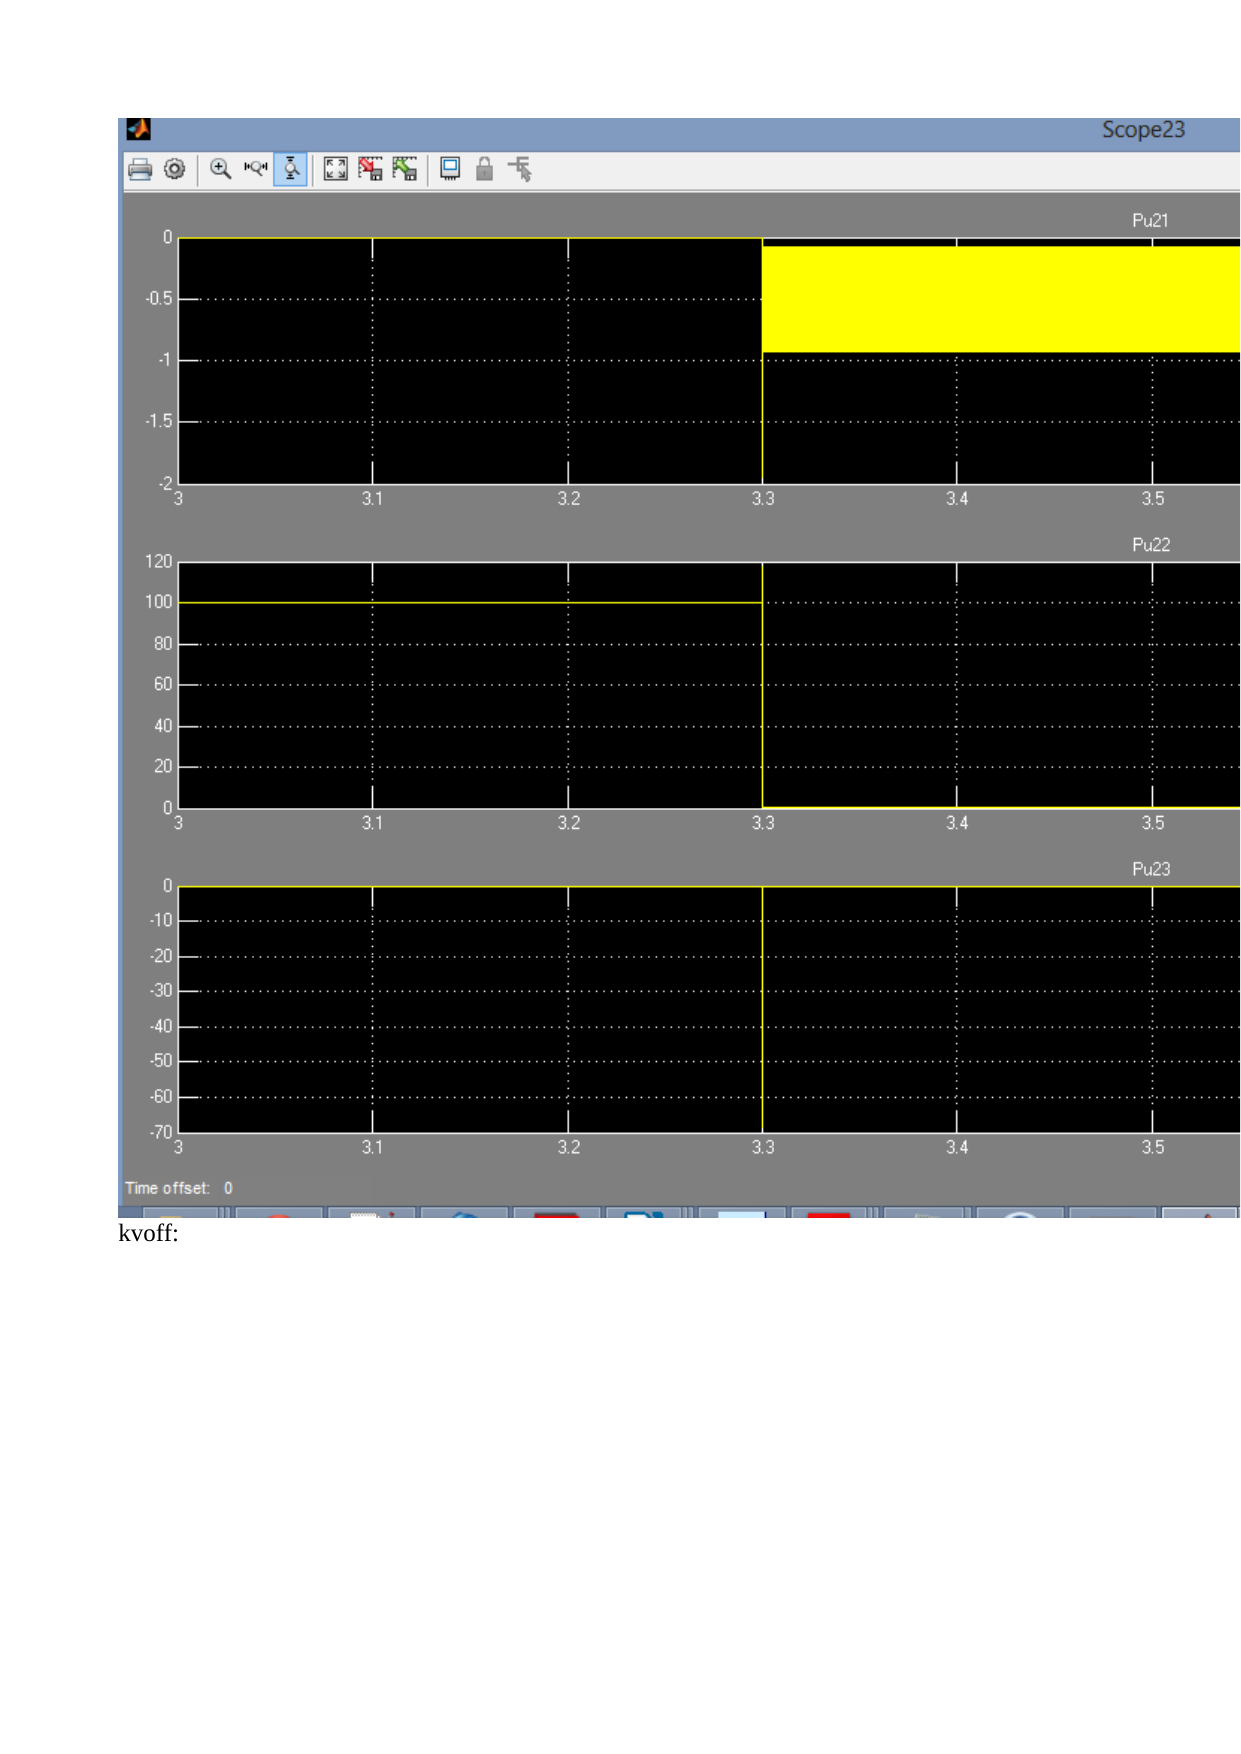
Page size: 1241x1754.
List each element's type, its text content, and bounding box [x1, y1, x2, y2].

text kvoff: [118, 1218, 1122, 1246]
picture [118, 118, 1241, 1218]
